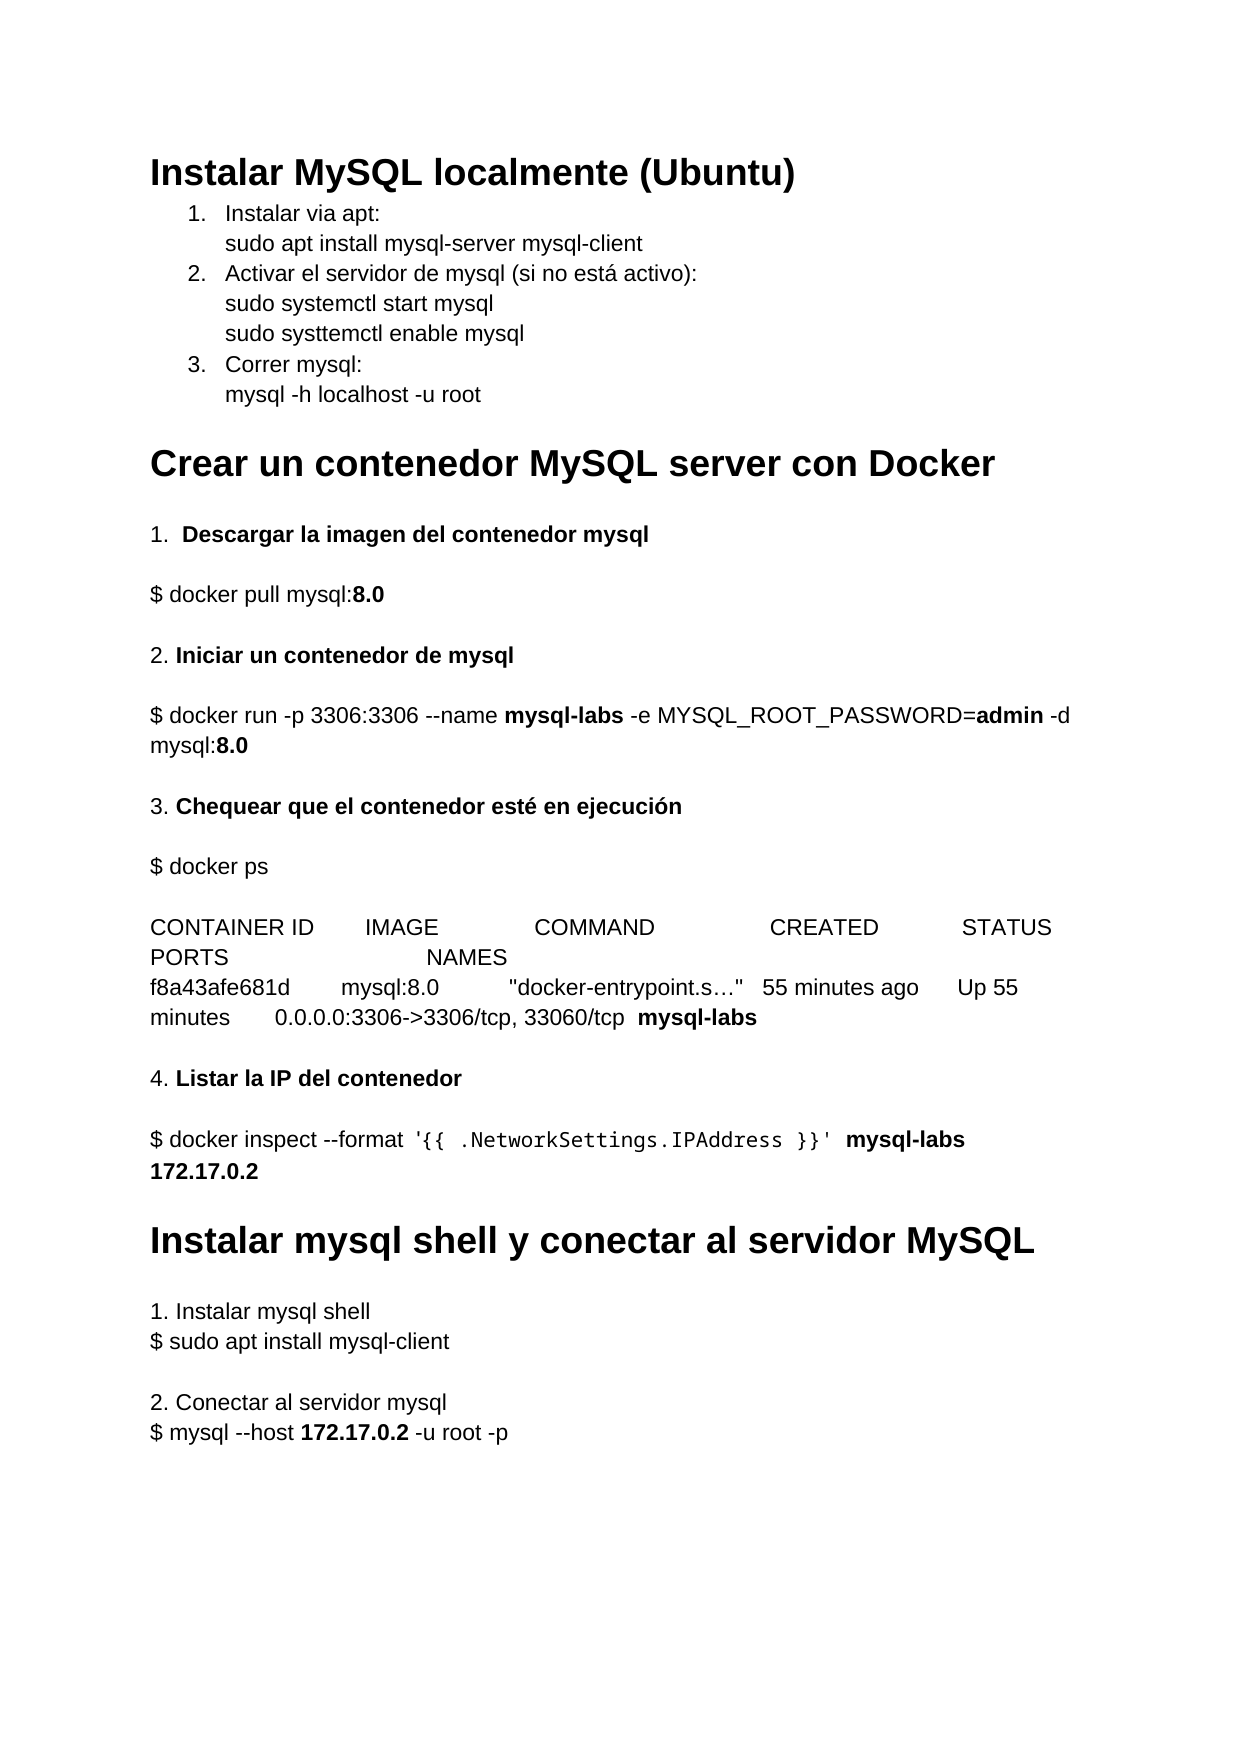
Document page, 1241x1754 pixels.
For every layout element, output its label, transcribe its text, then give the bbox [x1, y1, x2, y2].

text 2. Conectar al servidor mysql [150, 1389, 1090, 1415]
text $ docker run -p 3306:3306 --name mysql-labs -e MYSQL_ROOT_PASSWORD=admin -d mysql:8.0 [150, 702, 1090, 759]
text Crear un contenedor MySQL server con Docker [150, 441, 1090, 484]
text Instalar mysql shell y conectar al servidor MySQL [150, 1218, 1090, 1261]
list Instalar via apt: sudo apt install mysql-server mysql-client [187, 199, 1090, 256]
text $ sudo apt install mysql-client [150, 1328, 1090, 1354]
text 1. Descargar la imagen del contenedor mysql [150, 521, 1090, 547]
text 3. Chequear que el contenedor esté en ejecución [150, 793, 1090, 819]
text $ docker pull mysql:8.0 [150, 581, 1090, 608]
text 2. Iniciar un contenedor de mysql [150, 642, 1090, 668]
text 4. Listar la IP del contenedor [150, 1065, 1090, 1091]
text f8a43afe681d mysql:8.0 "docker-entrypoint.s…" 55 minutes ago Up 55 minutes 0.0.0.0:3306->3306/tcp, 33060/tcp mysql-labs [150, 974, 1090, 1031]
list Correr mysql: mysql -h localhost -u root [187, 351, 1090, 407]
text CONTAINER ID IMAGE COMMAND CREATED STATUS PORTS NAMES [150, 914, 1090, 970]
text Instalar MySQL localmente (Ubuntu) [150, 150, 1090, 193]
list Activar el servidor de mysql (si no está activo): sudo systemctl start mysql sudo systtemctl enable mysql [187, 260, 1090, 347]
text $ docker inspect --format '{{ .NetworkSettings.IPAddress }}' mysql-labs [150, 1125, 1090, 1154]
text $ docker ps [150, 853, 1090, 880]
text 1. Instalar mysql shell [150, 1298, 1090, 1324]
text 172.17.0.2 [150, 1158, 1090, 1184]
text $ mysql --host 172.17.0.2 -u root -p [150, 1419, 1090, 1445]
